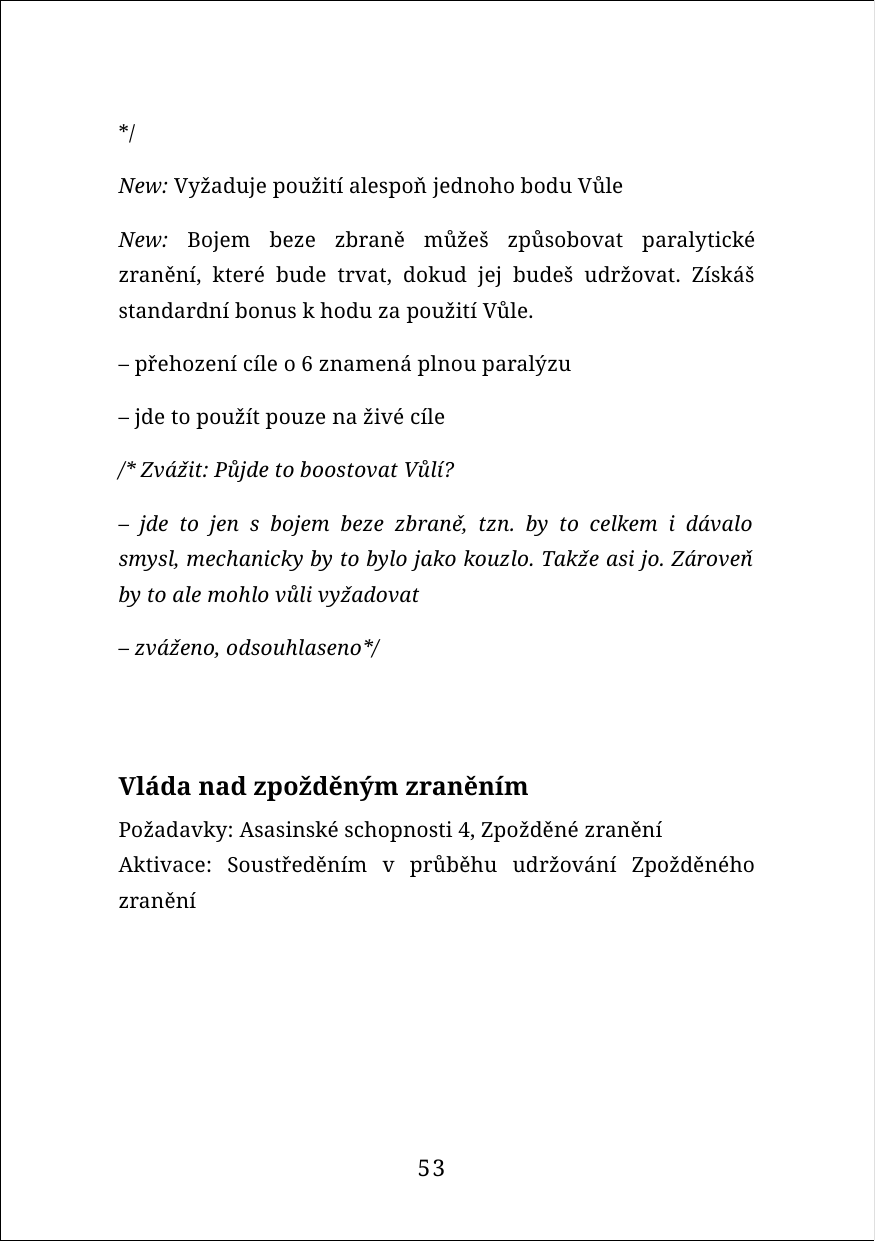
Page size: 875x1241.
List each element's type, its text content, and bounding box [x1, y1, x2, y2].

text Požadavky: Asasinské schopnosti 4, Zpožděné zranění Aktivace: Soustředěním v průběhu udržování Zpožděného zranění [118, 815, 756, 950]
text New: Vyžaduje použití alespoň jednoho bodu Vůle [118, 171, 756, 200]
text /* Zvážit: Půjde to boostovat Vůlí? [118, 455, 756, 484]
subtitle Vláda nad zpožděným zraněním [118, 769, 756, 803]
text – zváženo, odsouhlaseno*/ [118, 633, 756, 661]
text – přehození cíle o 6 znamená plnou paralýzu [118, 349, 756, 377]
text New: Bojem beze zbraně můžeš způsobovat paralytické zranění, které bude trvat, dokud jej budeš udržovat. Získáš standardní bonus k hodu za použití Vůle. [118, 225, 756, 324]
text */ [118, 118, 756, 147]
text – jde to jen s bojem beze zbraně, tzn. by to celkem i dávalo smysl, mechanicky by to bylo jako kouzlo. Takže asi jo. Zároveň by to ale mohlo vůli vyžadovat [118, 509, 756, 608]
text – jde to použít pouze na živé cíle [118, 402, 756, 431]
